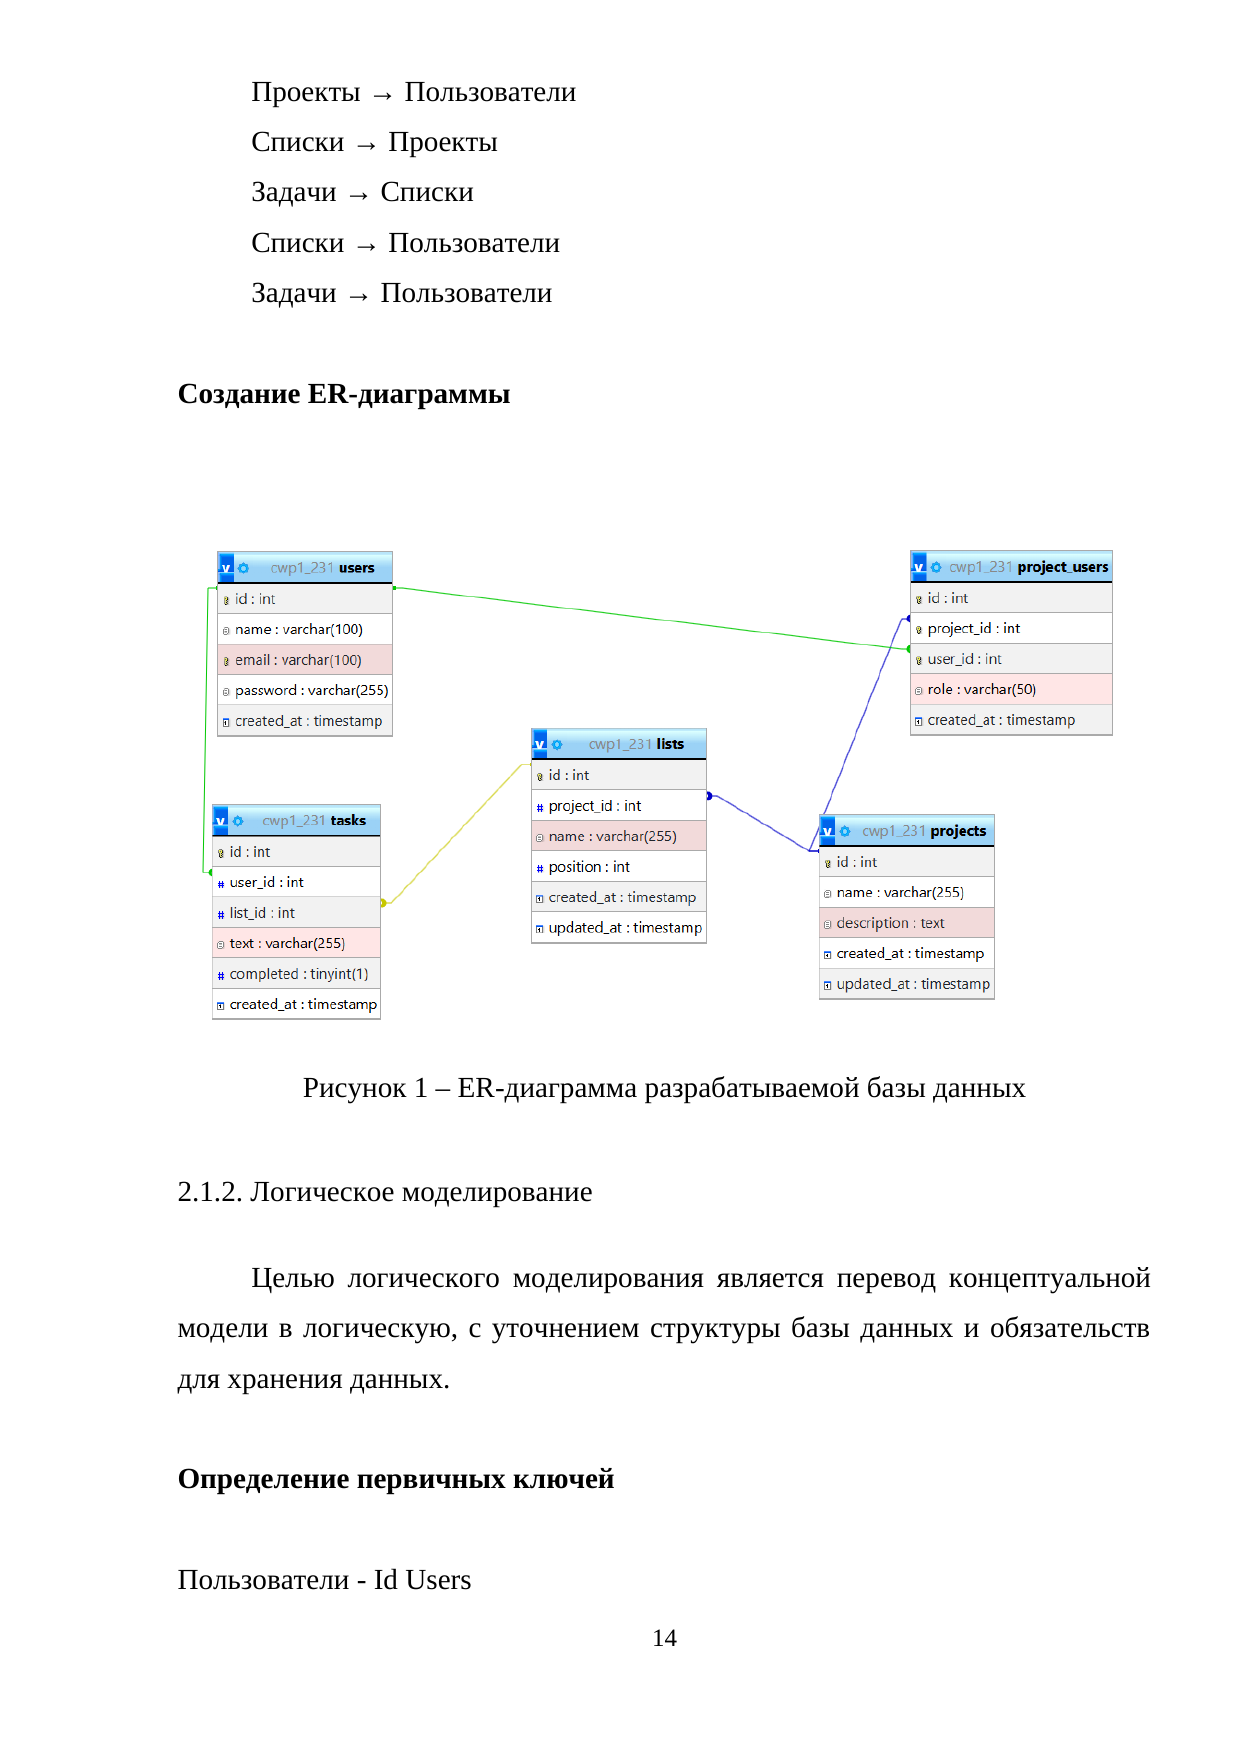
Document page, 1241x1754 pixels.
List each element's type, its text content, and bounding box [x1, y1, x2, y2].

text Проекты → Пользователи [177, 74, 1152, 107]
text Определение первичных ключей [177, 1462, 1152, 1495]
text Рисунок 1 – ER-диаграмма разрабатываемой базы данных [177, 1070, 1152, 1103]
text Пользователи - Id Users [177, 1562, 1152, 1596]
text Целью логического моделирования является перевод концептуальной модели в логическую, с уточнением структуры базы данных и обязательств для хранения данных. [177, 1260, 1152, 1394]
text Задачи → Пользователи [177, 275, 1152, 309]
text Списки → Пользователи [177, 225, 1152, 258]
text Списки → Проекты [177, 124, 1152, 158]
text Создание ER-диаграммы [177, 376, 1152, 409]
text Задачи → Списки [177, 174, 1152, 208]
subtitle 2.1.2. Логическое моделирование [177, 1174, 1152, 1208]
